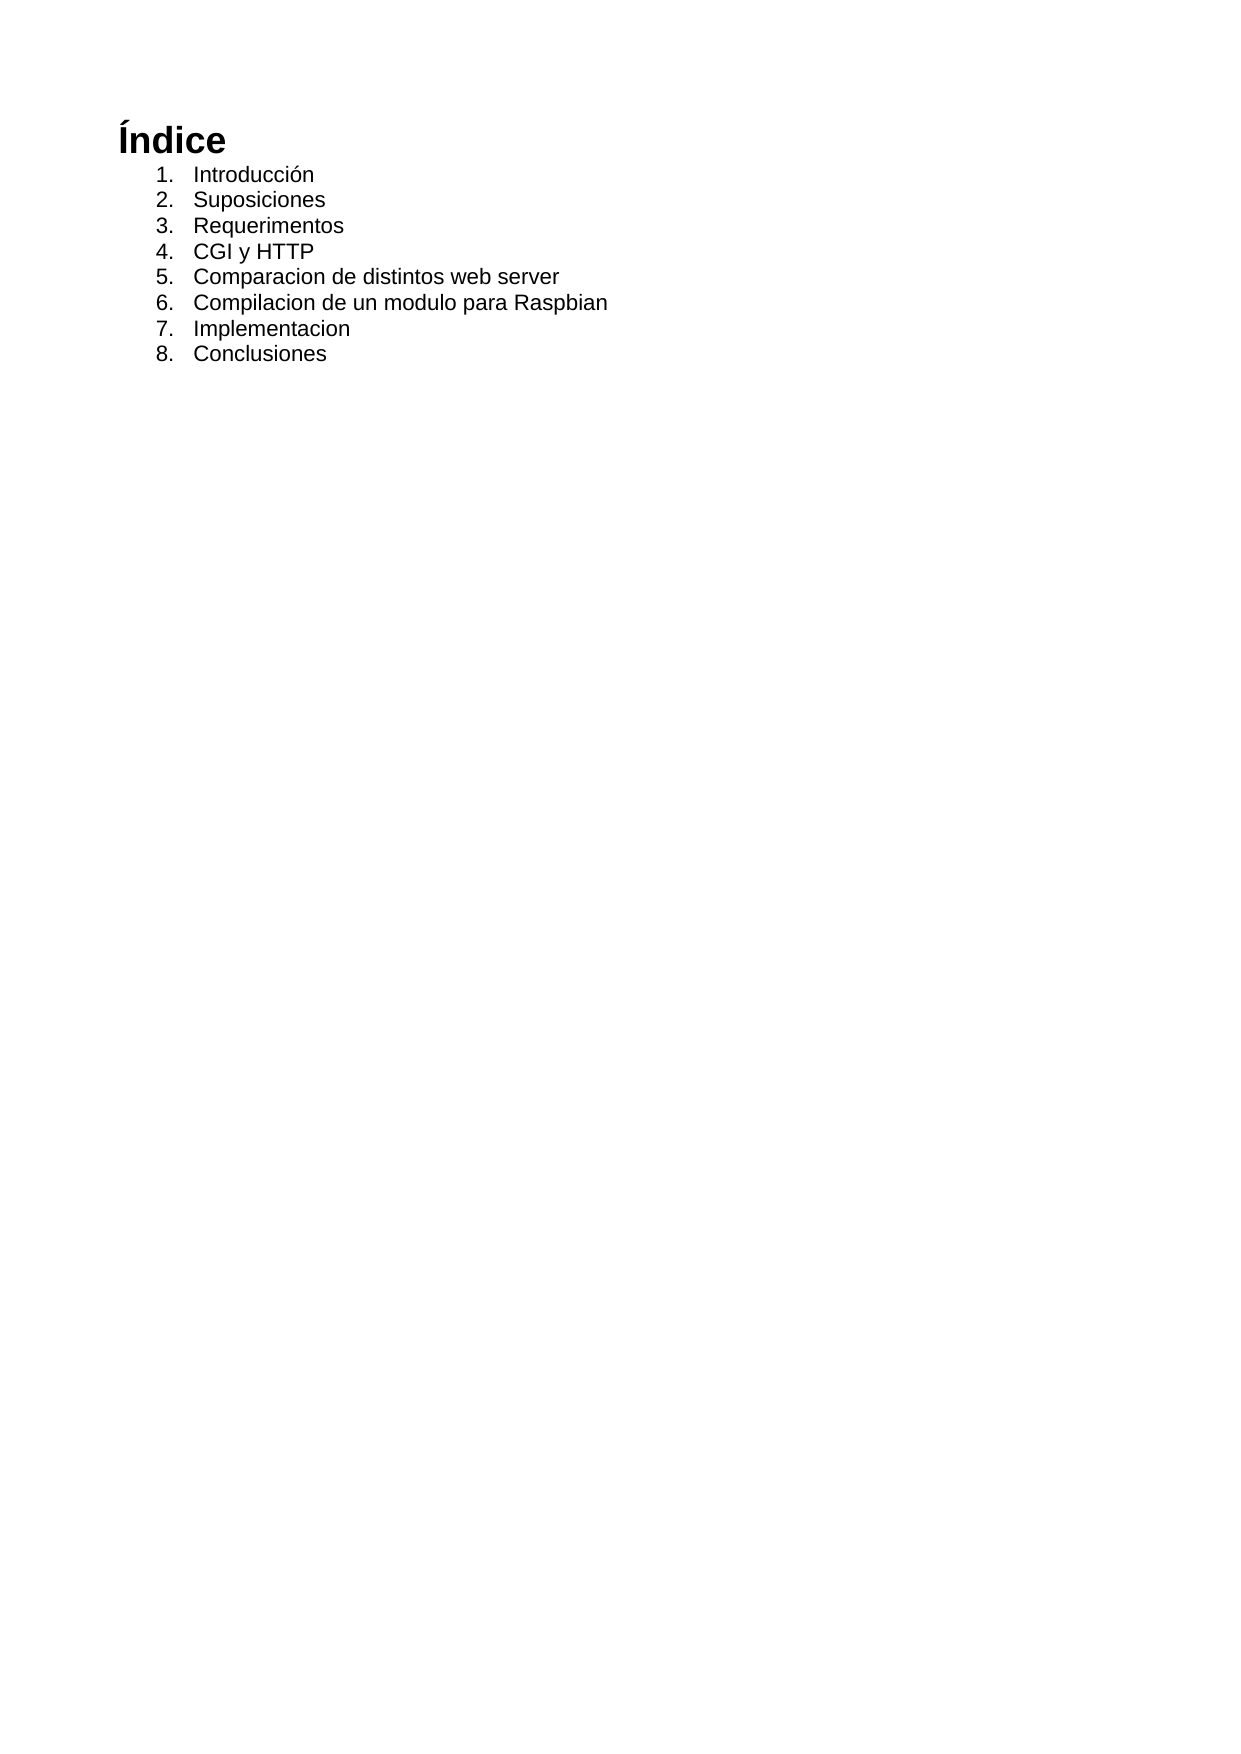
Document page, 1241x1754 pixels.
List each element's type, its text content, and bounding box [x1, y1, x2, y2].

list CGI y HTTP [156, 238, 1122, 264]
list Introducción [156, 161, 1122, 187]
list Implementacion [156, 315, 1122, 341]
text Índice [118, 118, 1122, 161]
list Suposiciones [156, 187, 1122, 212]
list Requerimentos [156, 212, 1122, 238]
list Comparacion de distintos web server [156, 264, 1122, 289]
list Conclusiones [156, 341, 1122, 366]
list Compilacion de un modulo para Raspbian [156, 289, 1122, 315]
